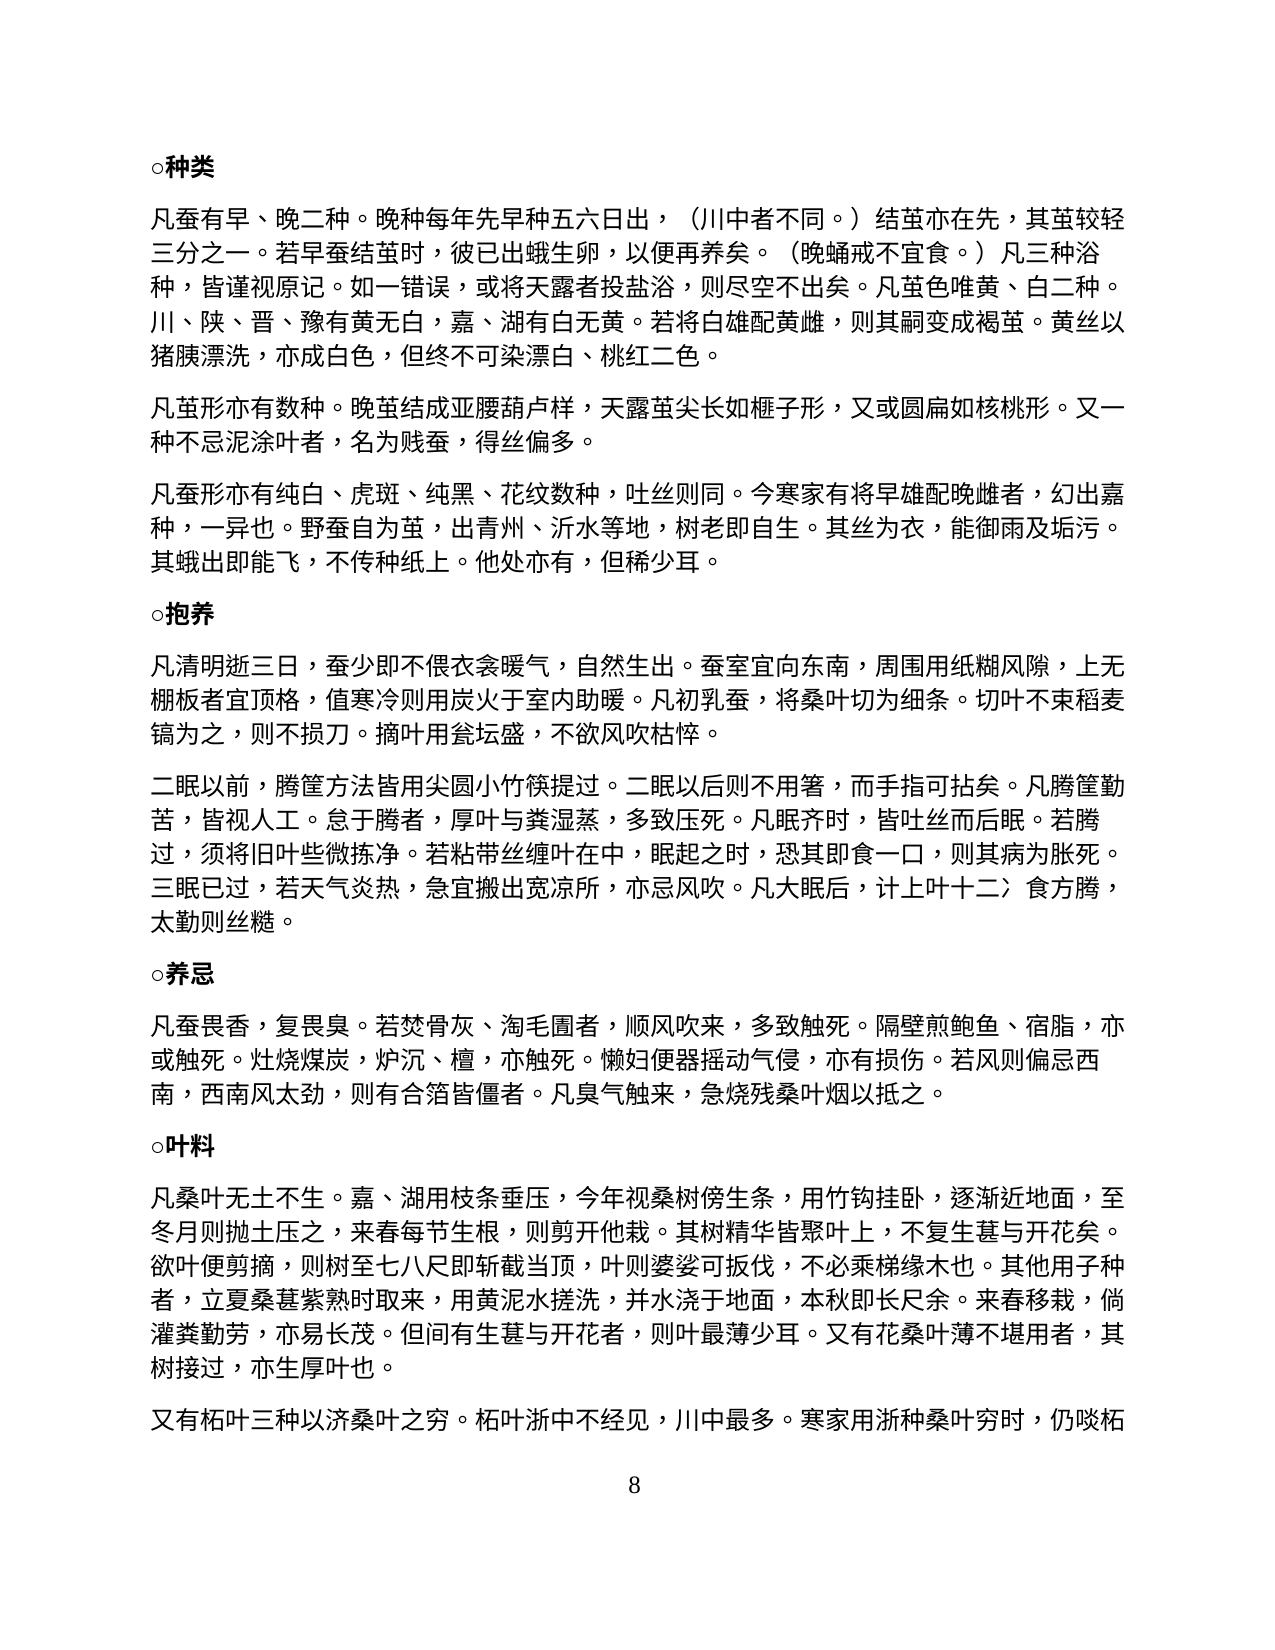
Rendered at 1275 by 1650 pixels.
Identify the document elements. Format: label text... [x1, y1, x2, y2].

text 凡桑叶无土不生。嘉、湖用枝条垂压，今年视桑树傍生条，用竹钩挂卧，逐渐近地面，至冬月则抛土压之，来春每节生根，则剪开他栽。其树精华皆聚叶上，不复生葚与开花矣。欲叶便剪摘，则树至七八尺即斩截当顶，叶则婆娑可扳伐，不必乘梯缘木也。其他用子种者，立夏桑葚紫熟时取来，用黄泥水搓洗，并水浇于地面，本秋即长尺余。来春移栽，倘灌粪勤劳，亦易长茂。但间有生葚与开花者，则叶最薄少耳。又有花桑叶薄不堪用者，其树接过，亦生厚叶也。 [150, 1181, 1125, 1385]
text ○抱养 [150, 596, 1125, 630]
text 又有柘叶三种以济桑叶之穷。柘叶浙中不经见，川中最多。寒家用浙种桑叶穷时，仍啖柘 [150, 1403, 1125, 1437]
text 凡蚕畏香，复畏臭。若焚骨灰、淘毛圊者，顺风吹来，多致触死。隔壁煎鲍鱼、宿脂，亦或触死。灶烧煤炭，炉沉、檀，亦触死。懒妇便器摇动气侵，亦有损伤。若风则偏忌西南，西南风太劲，则有合箔皆僵者。凡臭气触来，急烧残桑叶烟以抵之。 [150, 1009, 1125, 1111]
text 凡蚕有早、晚二种。晚种每年先早种五六日出，（川中者不同。）结茧亦在先，其茧较轻三分之一。若早蚕结茧时，彼已出蛾生卵，以便再养矣。（晚蛹戒不宜食。）凡三种浴种，皆谨视原记。如一错误，或将天露者投盐浴，则尽空不出矣。凡茧色唯黄、白二种。川、陕、晋、豫有黄无白，嘉、湖有白无黄。若将白雄配黄雌，则其嗣变成褐茧。黄丝以猪胰漂洗，亦成白色，但终不可染漂白、桃红二色。 [150, 202, 1125, 372]
text 凡茧形亦有数种。晚茧结成亚腰葫卢样，天露茧尖长如榧子形，又或圆扁如核桃形。又一种不忌泥涂叶者，名为贱蚕，得丝偏多。 [150, 390, 1125, 458]
text 凡蚕形亦有纯白、虎斑、纯黑、花纹数种，吐丝则同。今寒家有将早雄配晚雌者，幻出嘉种，一异也。野蚕自为茧，出青州、沂水等地，树老即自生。其丝为衣，能御雨及垢污。其蛾出即能飞，不传种纸上。他处亦有，但稀少耳。 [150, 476, 1125, 578]
text ○叶料 [150, 1129, 1125, 1163]
text 凡清明逝三日，蚕少即不偎衣衾暖气，自然生出。蚕室宜向东南，周围用纸糊风隙，上无棚板者宜顶格，值寒冷则用炭火于室内助暖。凡初乳蚕，将桑叶切为细条。切叶不束稻麦镐为之，则不损刀。摘叶用瓮坛盛，不欲风吹枯悴。 [150, 648, 1125, 751]
text 二眠以前，腾筐方法皆用尖圆小竹筷提过。二眠以后则不用箸，而手指可拈矣。凡腾筐勤苦，皆视人工。怠于腾者，厚叶与粪湿蒸，多致压死。凡眠齐时，皆吐丝而后眠。若腾过，须将旧叶些微拣净。若粘带丝缠叶在中，眠起之时，恐其即食一口，则其病为胀死。三眠已过，若天气炎热，急宜搬出宽凉所，亦忌风吹。凡大眠后，计上叶十二冫食方腾，太勤则丝糙。 [150, 768, 1125, 939]
text ○种类 [150, 150, 1125, 184]
text ○养忌 [150, 957, 1125, 991]
